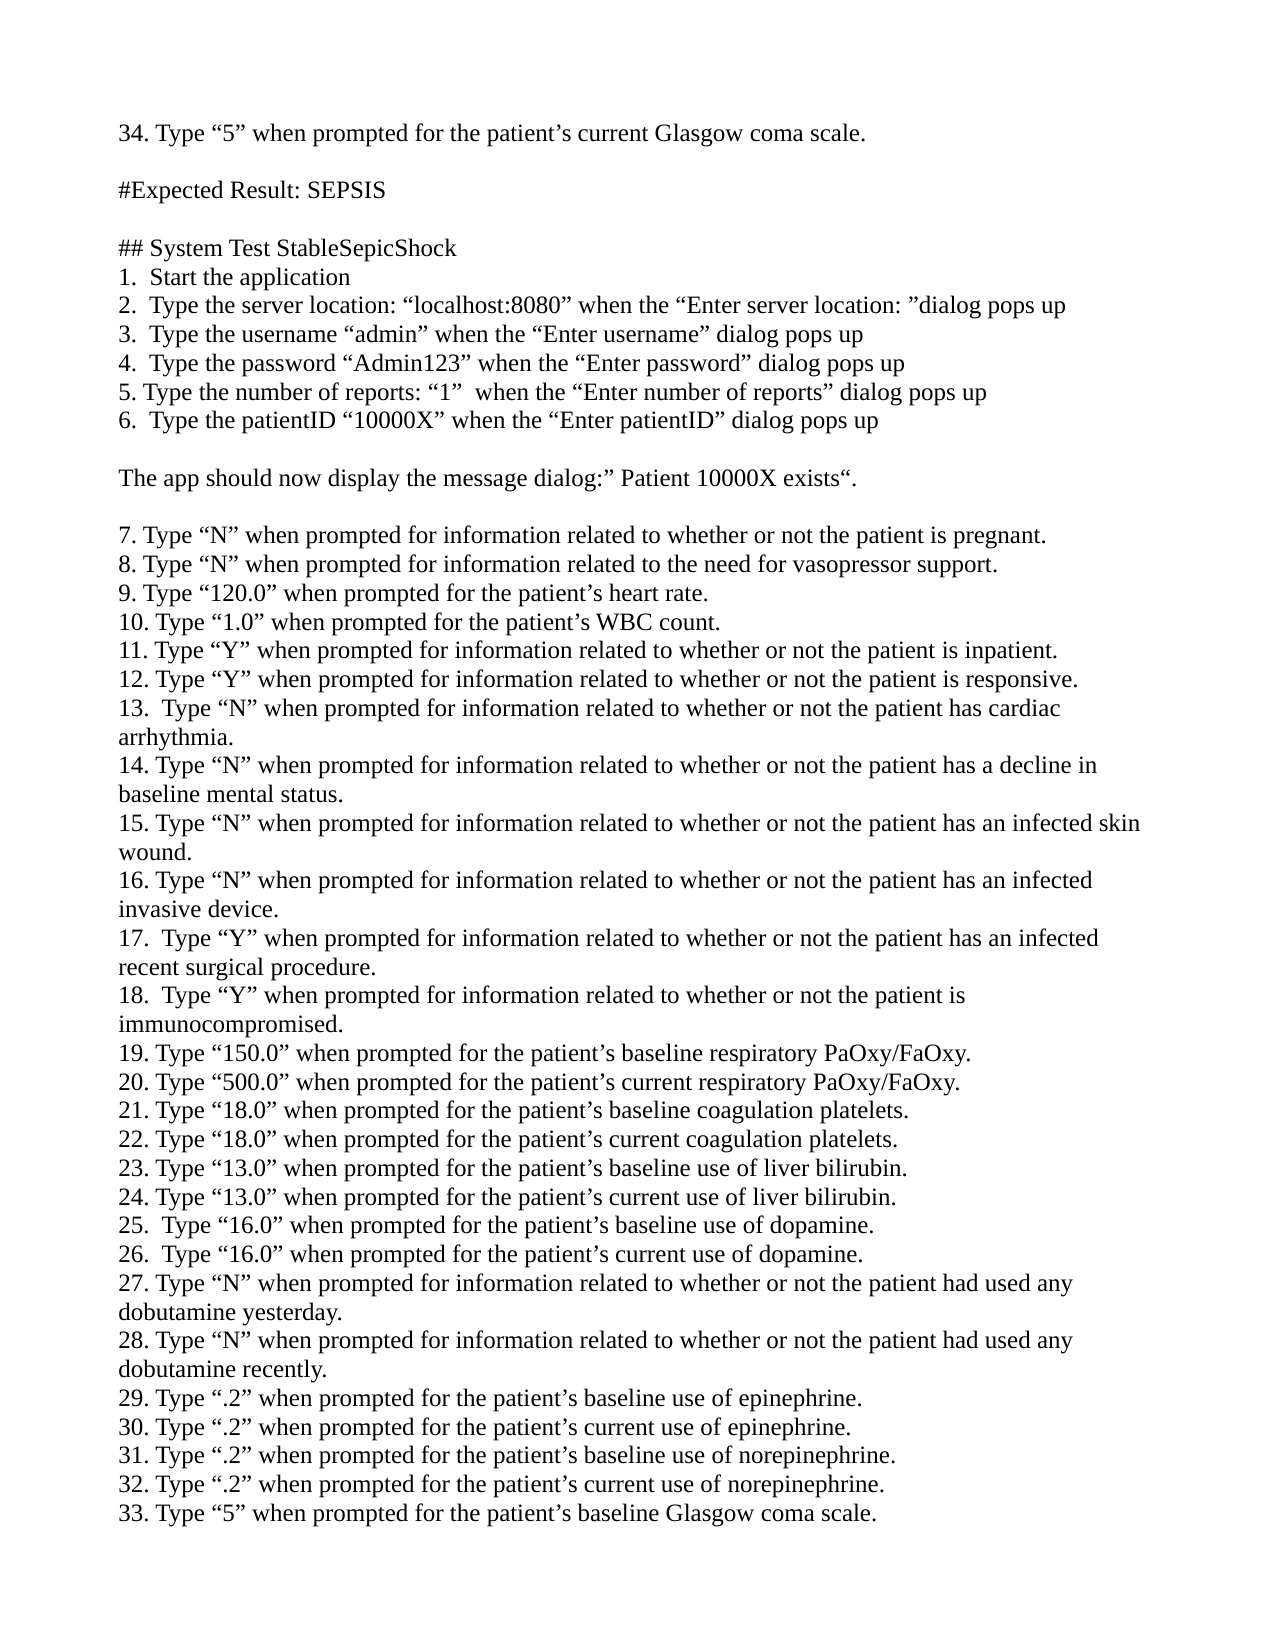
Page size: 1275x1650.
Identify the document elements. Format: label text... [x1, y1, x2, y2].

text 22. Type “18.0” when prompted for the patient’s current coagulation platelets. [118, 1124, 1157, 1153]
text 1. Start the application [118, 262, 1157, 291]
text 26. Type “16.0” when prompted for the patient’s current use of dopamine. [118, 1239, 1157, 1268]
text ## System Test StableSepicShock [118, 233, 1157, 262]
text 30. Type “.2” when prompted for the patient’s current use of epinephrine. [118, 1412, 1157, 1441]
text 19. Type “150.0” when prompted for the patient’s baseline respiratory PaOxy/FaOxy. [118, 1038, 1157, 1067]
text 8. Type “N” when prompted for information related to the need for vasopressor support. [118, 549, 1157, 578]
text 4. Type the password “Admin123” when the “Enter password” dialog pops up [118, 348, 1157, 377]
text 16. Type “N” when prompted for information related to whether or not the patient has an infected invasive device. [118, 866, 1157, 923]
text 29. Type “.2” when prompted for the patient’s baseline use of epinephrine. [118, 1383, 1157, 1412]
text 13. Type “N” when prompted for information related to whether or not the patient has cardiac arrhythmia. [118, 693, 1157, 751]
text 3. Type the username “admin” when the “Enter username” dialog pops up [118, 319, 1157, 348]
text 9. Type “120.0” when prompted for the patient’s heart rate. [118, 578, 1157, 607]
text 25. Type “16.0” when prompted for the patient’s baseline use of dopamine. [118, 1211, 1157, 1239]
text 24. Type “13.0” when prompted for the patient’s current use of liver bilirubin. [118, 1182, 1157, 1211]
text 32. Type “.2” when prompted for the patient’s current use of norepinephrine. [118, 1469, 1157, 1498]
text The app should now display the message dialog:” Patient 10000X exists“. [118, 463, 1157, 492]
text 18. Type “Y” when prompted for information related to whether or not the patient is immunocompromised. [118, 981, 1157, 1038]
text 10. Type “1.0” when prompted for the patient’s WBC count. [118, 607, 1157, 636]
text 5. Type the number of reports: “1” when the “Enter number of reports” dialog pops up [118, 377, 1157, 406]
text 28. Type “N” when prompted for information related to whether or not the patient had used any dobutamine recently. [118, 1326, 1157, 1383]
text 12. Type “Y” when prompted for information related to whether or not the patient is responsive. [118, 664, 1157, 693]
text 14. Type “N” when prompted for information related to whether or not the patient has a decline in baseline mental status. [118, 751, 1157, 808]
text 2. Type the server location: “localhost:8080” when the “Enter server location: ”dialog pops up [118, 291, 1157, 319]
text 31. Type “.2” when prompted for the patient’s baseline use of norepinephrine. [118, 1441, 1157, 1469]
text 21. Type “18.0” when prompted for the patient’s baseline coagulation platelets. [118, 1096, 1157, 1124]
text 20. Type “500.0” when prompted for the patient’s current respiratory PaOxy/FaOxy. [118, 1067, 1157, 1096]
text 27. Type “N” when prompted for information related to whether or not the patient had used any dobutamine yesterday. [118, 1268, 1157, 1326]
text 34. Type “5” when prompted for the patient’s current Glasgow coma scale. [118, 118, 1157, 147]
text 33. Type “5” when prompted for the patient’s baseline Glasgow coma scale. [118, 1498, 1157, 1527]
text 7. Type “N” when prompted for information related to whether or not the patient is pregnant. [118, 521, 1157, 549]
text 6. Type the patientID “10000X” when the “Enter patientID” dialog pops up [118, 406, 1157, 434]
text 23. Type “13.0” when prompted for the patient’s baseline use of liver bilirubin. [118, 1153, 1157, 1182]
text 11. Type “Y” when prompted for information related to whether or not the patient is inpatient. [118, 636, 1157, 664]
text 17. Type “Y” when prompted for information related to whether or not the patient has an infected recent surgical procedure. [118, 923, 1157, 981]
text 15. Type “N” when prompted for information related to whether or not the patient has an infected skin wound. [118, 808, 1157, 866]
text #Expected Result: SEPSIS [118, 176, 1157, 204]
